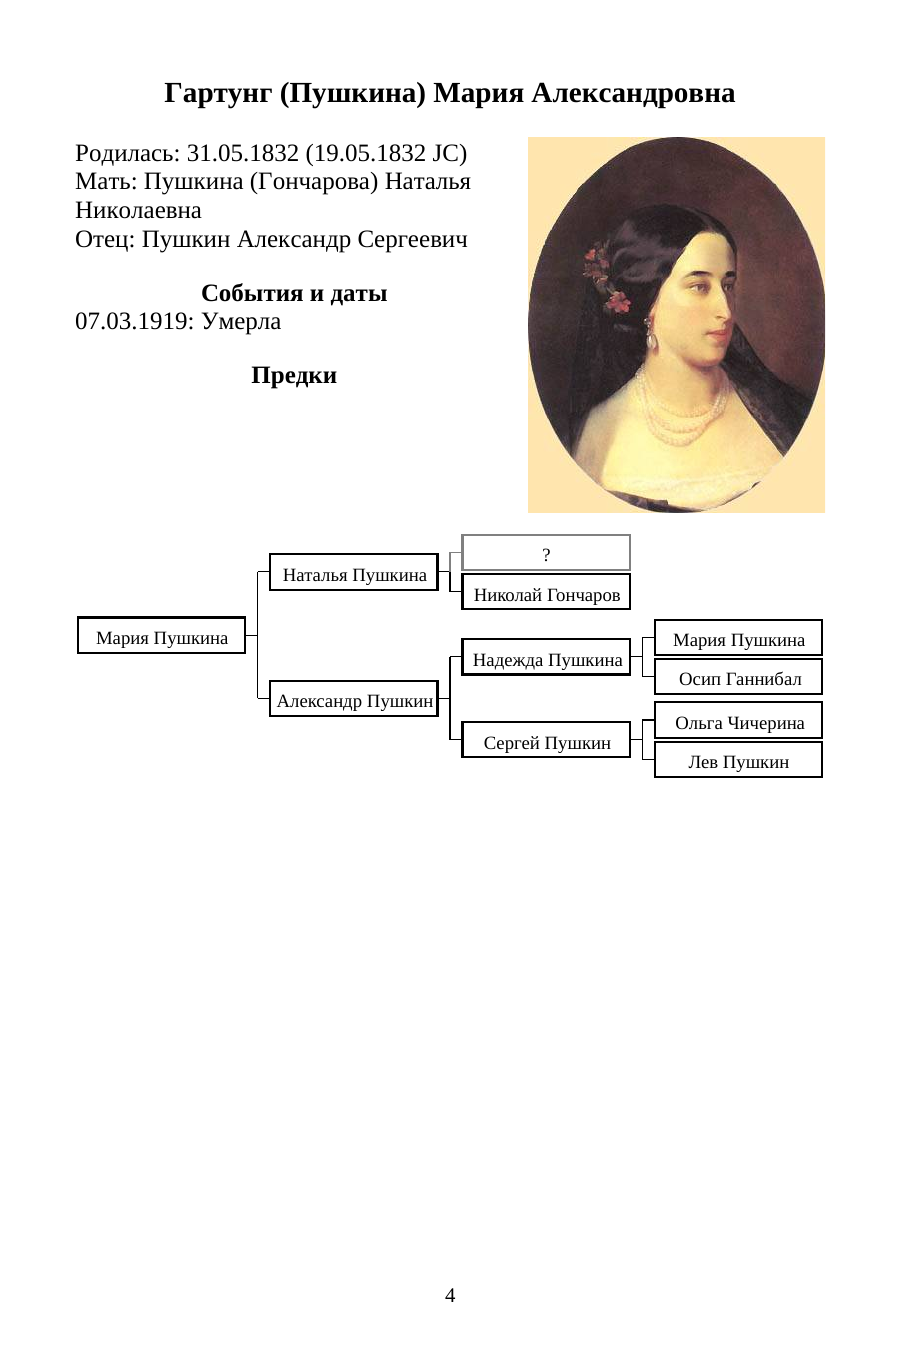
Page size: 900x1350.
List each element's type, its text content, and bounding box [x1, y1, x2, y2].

text 07.03.1919: Умерла [75, 306, 528, 335]
text Отец: Пушкин Александр Сергеевич [75, 224, 528, 253]
subtitle Гартунг (Пушкина) Мария Александровна [75, 75, 825, 108]
text Мать: Пушкина (Гончарова) Наталья Николаевна [75, 166, 528, 224]
picture [528, 137, 826, 513]
text Родилась: 31.05.1832 (19.05.1832 JC) [75, 138, 528, 166]
subtitle Предки [75, 360, 528, 389]
subtitle События и даты [75, 278, 528, 306]
